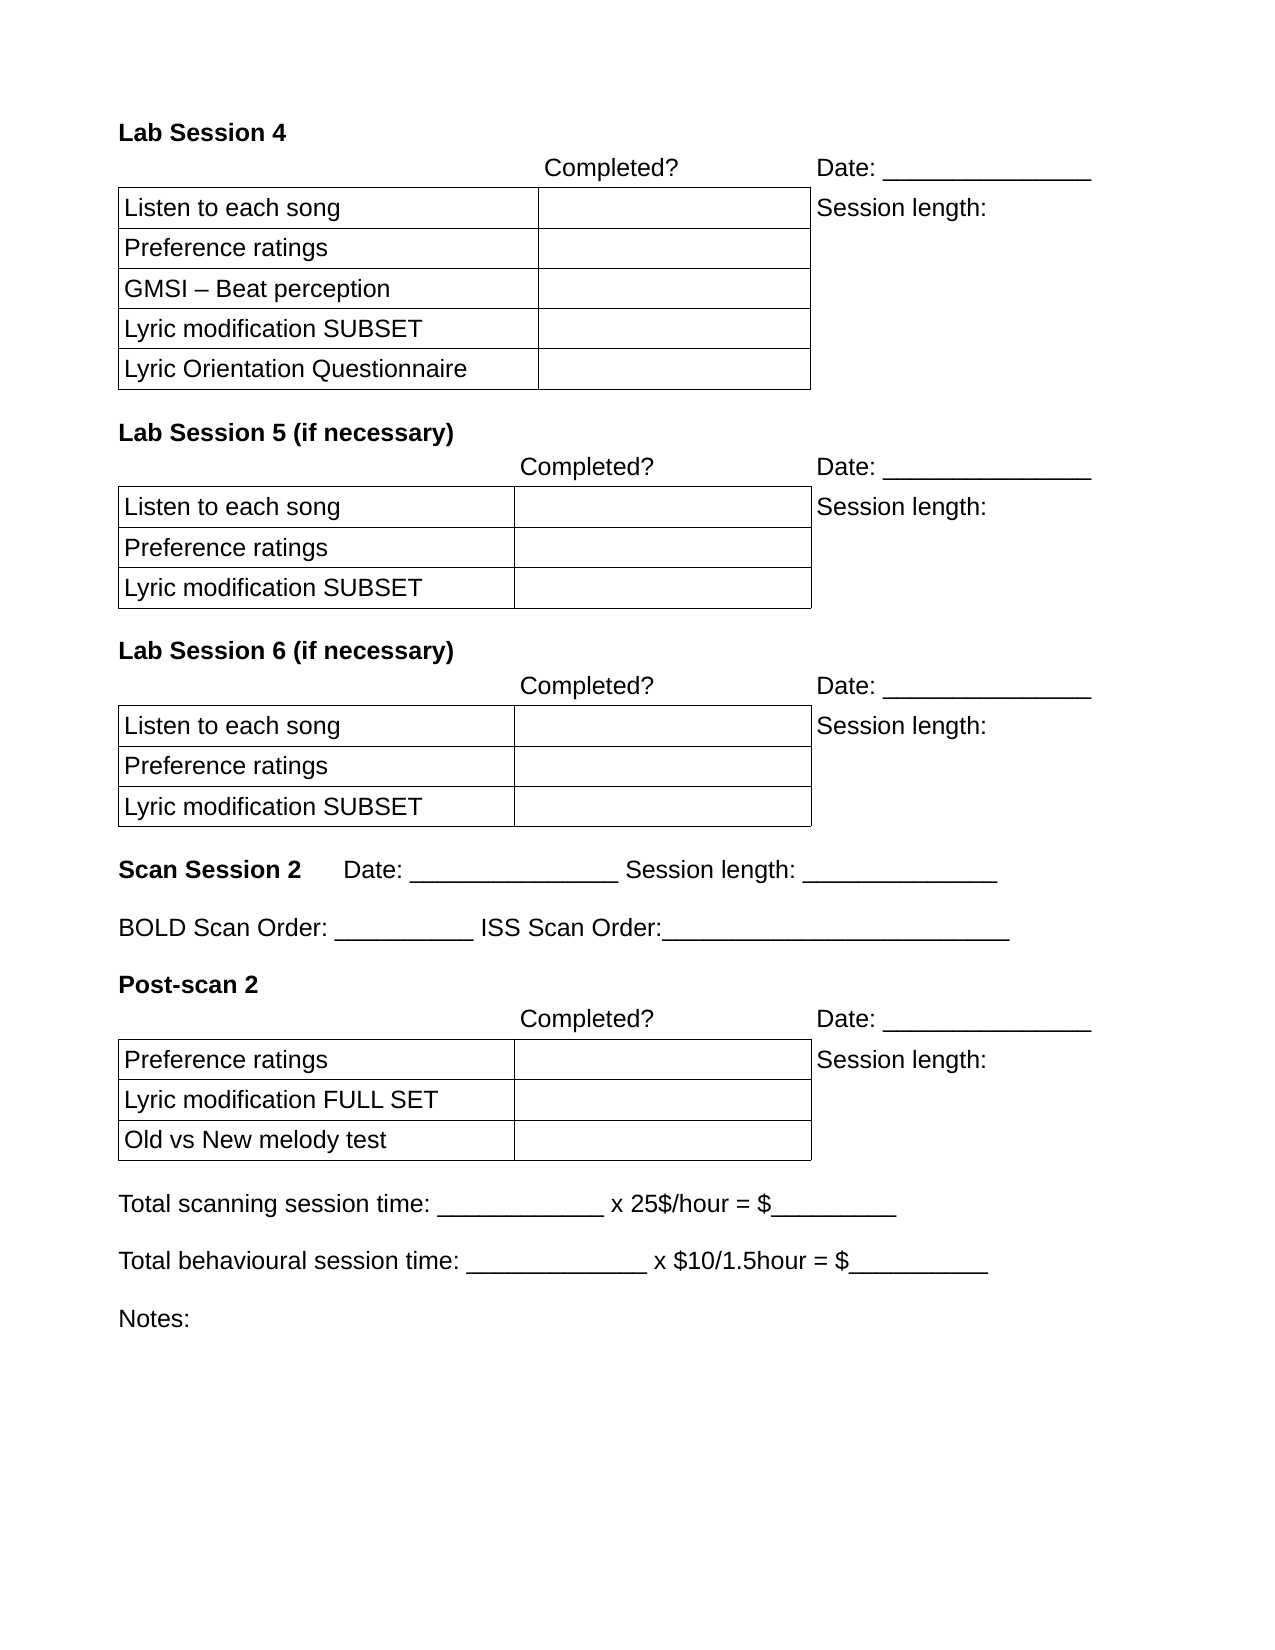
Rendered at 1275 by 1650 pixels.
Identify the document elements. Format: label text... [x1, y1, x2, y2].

table_cell Lyric modification SUBSET [119, 568, 514, 607]
table_cell [812, 1120, 1157, 1160]
table_cell [539, 188, 810, 227]
table_cell [811, 348, 1157, 389]
table_cell [811, 308, 1157, 348]
table_header Date: _______________ [811, 999, 1157, 1039]
table_cell [515, 1080, 811, 1119]
text Total scanning session time: ____________ x 25$/hour = $_________ [118, 1189, 1157, 1217]
table_cell [539, 229, 810, 268]
text Lab Session 4 [118, 118, 1157, 147]
text Lab Session 6 (if necessary) [118, 636, 1157, 665]
table_cell [539, 309, 810, 348]
table_cell [515, 1121, 811, 1160]
table_cell [812, 567, 1157, 607]
table_cell [812, 527, 1157, 567]
table_header Date: _______________ [810, 147, 1157, 187]
table_header Completed? [514, 446, 811, 486]
table_cell [515, 1040, 811, 1079]
table_header Completed? [514, 999, 811, 1039]
table_cell Preference ratings [119, 1040, 514, 1079]
table_cell [515, 747, 811, 786]
table_cell [539, 269, 810, 308]
table_cell [515, 706, 811, 746]
table_header Completed? [514, 665, 811, 705]
table_cell Listen to each song [119, 706, 514, 746]
table_cell [515, 528, 811, 567]
table_cell Session length: [812, 705, 1157, 746]
table_cell [539, 349, 810, 389]
table_cell Lyric modification SUBSET [119, 787, 514, 826]
text Post-scan 2 [118, 970, 1157, 999]
table_header [118, 665, 514, 705]
table_cell [811, 228, 1157, 268]
table_cell Preference ratings [119, 747, 514, 786]
table_header [118, 446, 514, 486]
table_cell Listen to each song [119, 188, 538, 227]
table_cell Preference ratings [119, 528, 514, 567]
table_header Date: _______________ [811, 446, 1157, 486]
text Scan Session 2 Date: _______________ Session length: ______________ [118, 855, 1157, 884]
text Notes: [118, 1304, 1157, 1332]
table_cell [812, 786, 1157, 826]
table_cell [515, 787, 811, 826]
table_cell Lyric modification FULL SET [119, 1080, 514, 1119]
table_cell Session length: [812, 1039, 1157, 1079]
text Total behavioural session time: _____________ x $10/1.5hour = $__________ [118, 1246, 1157, 1275]
table_header [118, 999, 514, 1039]
table_cell Old vs New melody test [119, 1121, 514, 1160]
table_cell GMSI – Beat perception [119, 269, 538, 308]
table_cell Session length: [811, 187, 1157, 227]
table_cell [515, 487, 811, 527]
table_cell Lyric modification SUBSET [119, 309, 538, 348]
table_cell [812, 746, 1157, 786]
text Lab Session 5 (if necessary) [118, 417, 1157, 446]
table_cell Lyric Orientation Questionnaire [119, 349, 538, 389]
table_cell [811, 268, 1157, 308]
table_cell [812, 1079, 1157, 1119]
table_cell Session length: [812, 486, 1157, 527]
table_header [118, 147, 538, 187]
table_header Date: _______________ [811, 665, 1157, 705]
table_header Completed? [538, 147, 810, 187]
table_cell Listen to each song [119, 487, 514, 527]
table_cell Preference ratings [119, 229, 538, 268]
table_cell [515, 568, 811, 607]
text BOLD Scan Order: __________ ISS Scan Order:_________________________ [118, 912, 1157, 941]
